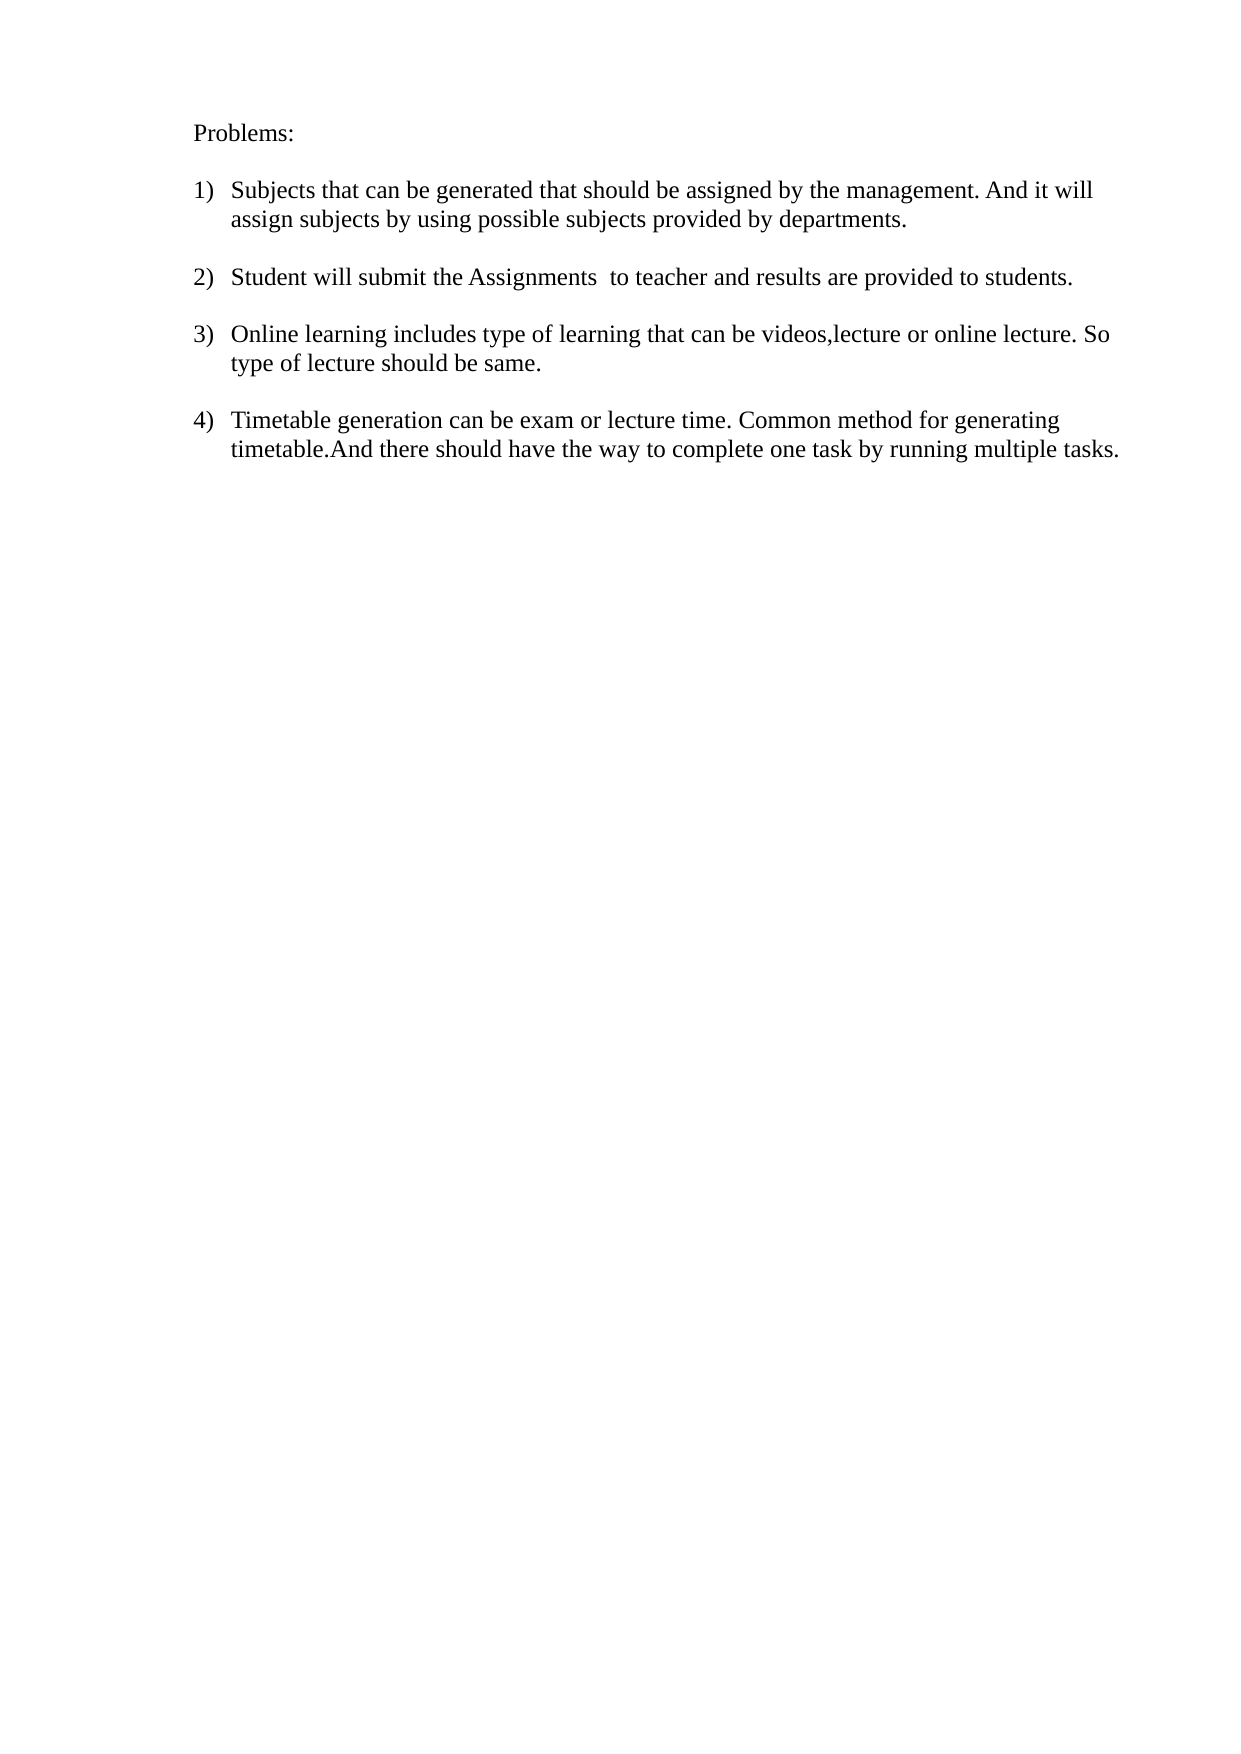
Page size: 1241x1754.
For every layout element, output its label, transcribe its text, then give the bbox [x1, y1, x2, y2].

list Timetable generation can be exam or lecture time. Common method for generating timetable.And there should have the way to complete one task by running multiple tasks. [193, 406, 1122, 463]
list Problems: [193, 118, 1122, 147]
list Student will submit the Assignments to teacher and results are provided to students. [193, 262, 1122, 291]
list Subjects that can be generated that should be assigned by the management. And it will assign subjects by using possible subjects provided by departments. [193, 176, 1122, 233]
list Online learning includes type of learning that can be videos,lecture or online lecture. So type of lecture should be same. [193, 319, 1122, 377]
